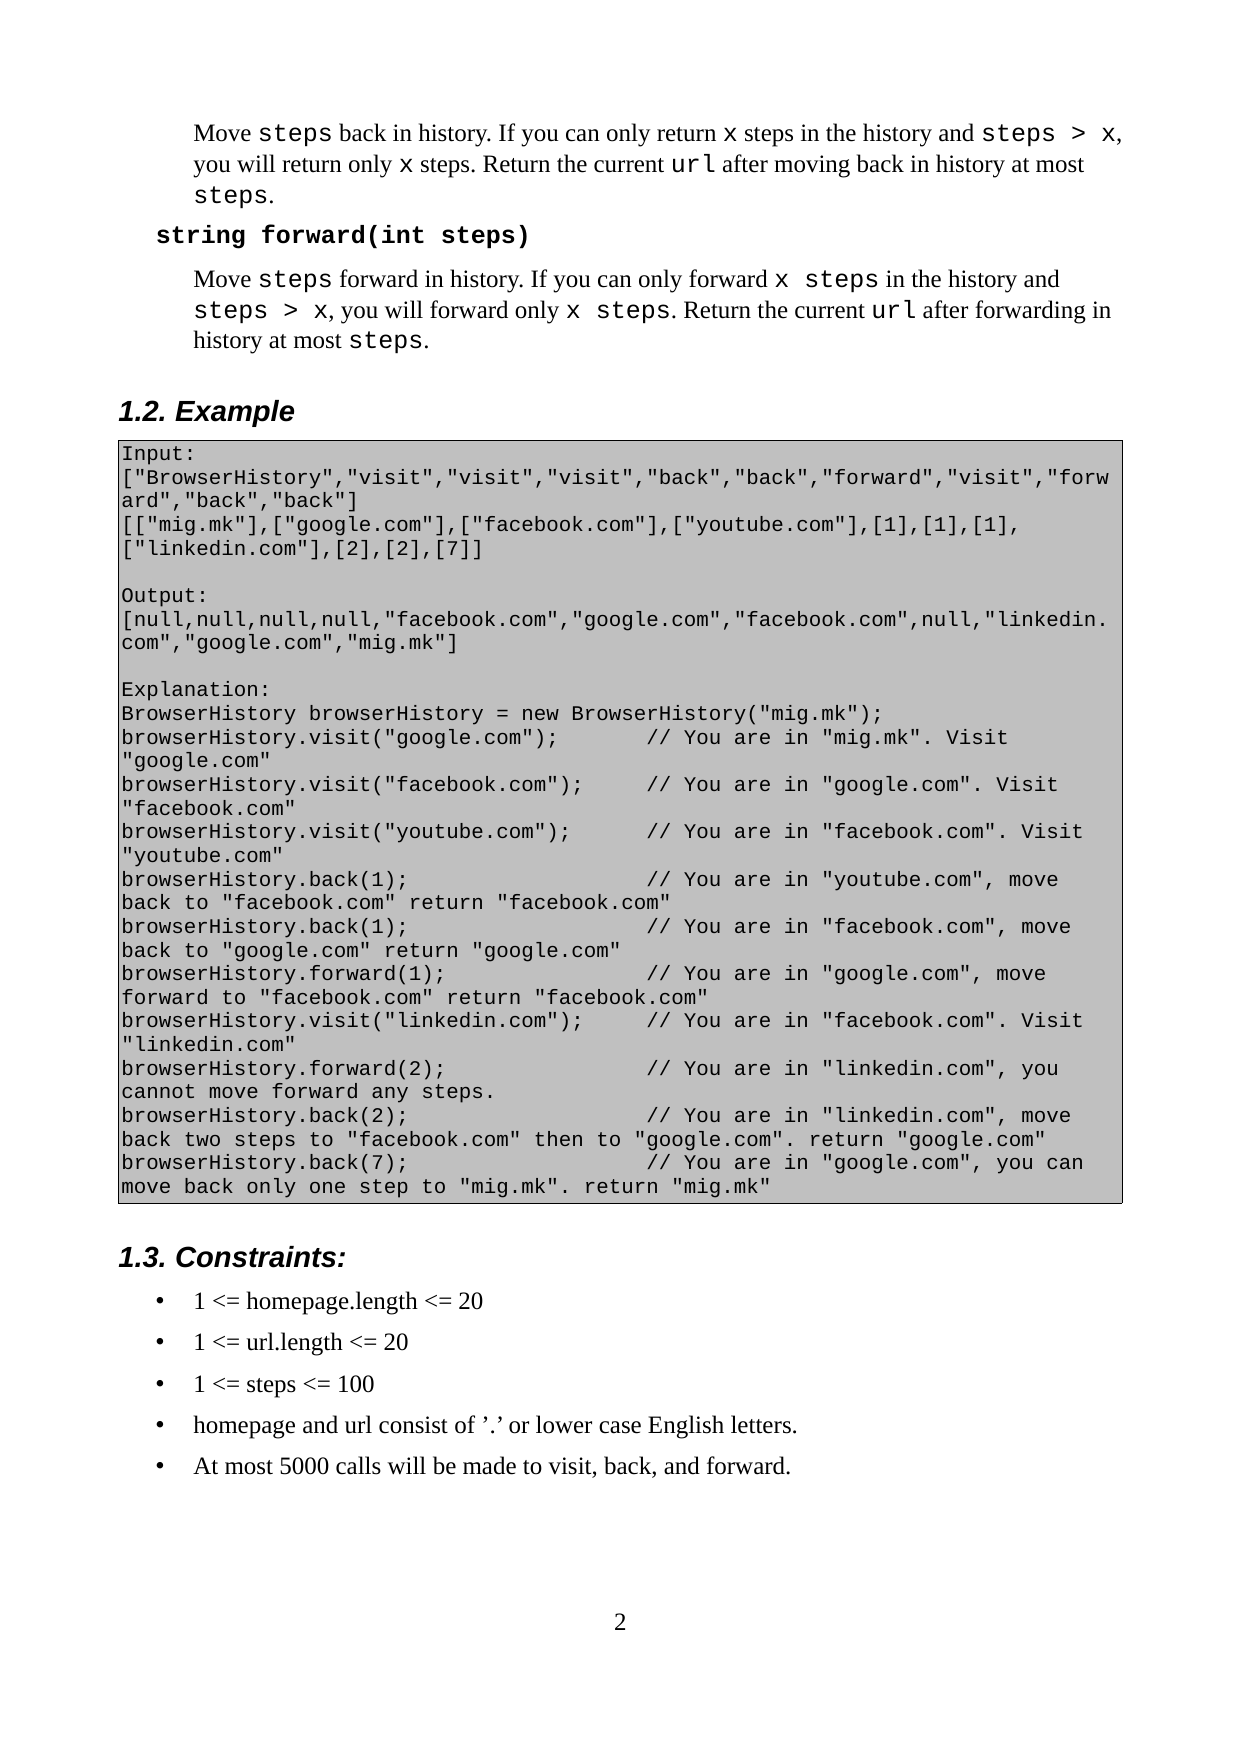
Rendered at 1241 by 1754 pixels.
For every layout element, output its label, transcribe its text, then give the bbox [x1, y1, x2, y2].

text Input: [119, 441, 1122, 464]
list homepage and url consist of ’.’ or lower case English letters. [156, 1410, 1122, 1439]
subtitle Constraints: [118, 1240, 1122, 1274]
text [null,null,null,null,"facebook.com","google.com","facebook.com",null,"linkedin.com","google.com","mig.mk"] [119, 606, 1122, 653]
text browserHistory.back(2); // You are in "linkedin.com", move back two steps to "facebook.com" then to "google.com". return "google.com" [119, 1102, 1122, 1149]
text [["mig.mk"],["google.com"],["facebook.com"],["youtube.com"],[1],[1],[1],["linkedin.com"],[2],[2],[7]] [119, 511, 1122, 558]
text browserHistory.forward(2); // You are in "linkedin.com", you cannot move forward any steps. [119, 1055, 1122, 1102]
list Move steps forward in history. If you can only forward x steps in the history and steps > x, you will forward only x steps. Return the current url after forwarding in history at most steps. [118, 264, 1122, 356]
text browserHistory.visit("youtube.com"); // You are in "facebook.com". Visit "youtube.com" [119, 818, 1122, 866]
text browserHistory.back(1); // You are in "facebook.com", move back to "google.com" return "google.com" [119, 913, 1122, 960]
text browserHistory.back(7); // You are in "google.com", you can move back only one step to "mig.mk". return "mig.mk" [119, 1149, 1122, 1203]
text BrowserHistory browserHistory = new BrowserHistory("mig.mk"); [119, 700, 1122, 724]
text Explanation: [119, 676, 1122, 700]
list 1 <= url.length <= 20 [156, 1327, 1122, 1356]
list 1 <= steps <= 100 [156, 1369, 1122, 1397]
list Move steps back in history. If you can only return x steps in the history and steps > x, you will return only x steps. Return the current url after moving back in history at most steps. [118, 118, 1122, 211]
text browserHistory.visit("facebook.com"); // You are in "google.com". Visit "facebook.com" [119, 771, 1122, 818]
text browserHistory.visit("google.com"); // You are in "mig.mk". Visit "google.com" [119, 724, 1122, 771]
subtitle Example [118, 394, 1122, 427]
list 1 <= homepage.length <= 20 [156, 1286, 1122, 1315]
list At most 5000 calls will be made to visit, back, and forward. [156, 1451, 1122, 1480]
text browserHistory.back(1); // You are in "youtube.com", move back to "facebook.com" return "facebook.com" [119, 866, 1122, 913]
list string forward(int steps) [118, 223, 1122, 251]
text browserHistory.visit("linkedin.com"); // You are in "facebook.com". Visit "linkedin.com" [119, 1007, 1122, 1055]
text Output: [119, 582, 1122, 606]
text ["BrowserHistory","visit","visit","visit","back","back","forward","visit","forward","back","back"] [119, 464, 1122, 511]
text browserHistory.forward(1); // You are in "google.com", move forward to "facebook.com" return "facebook.com" [119, 960, 1122, 1007]
